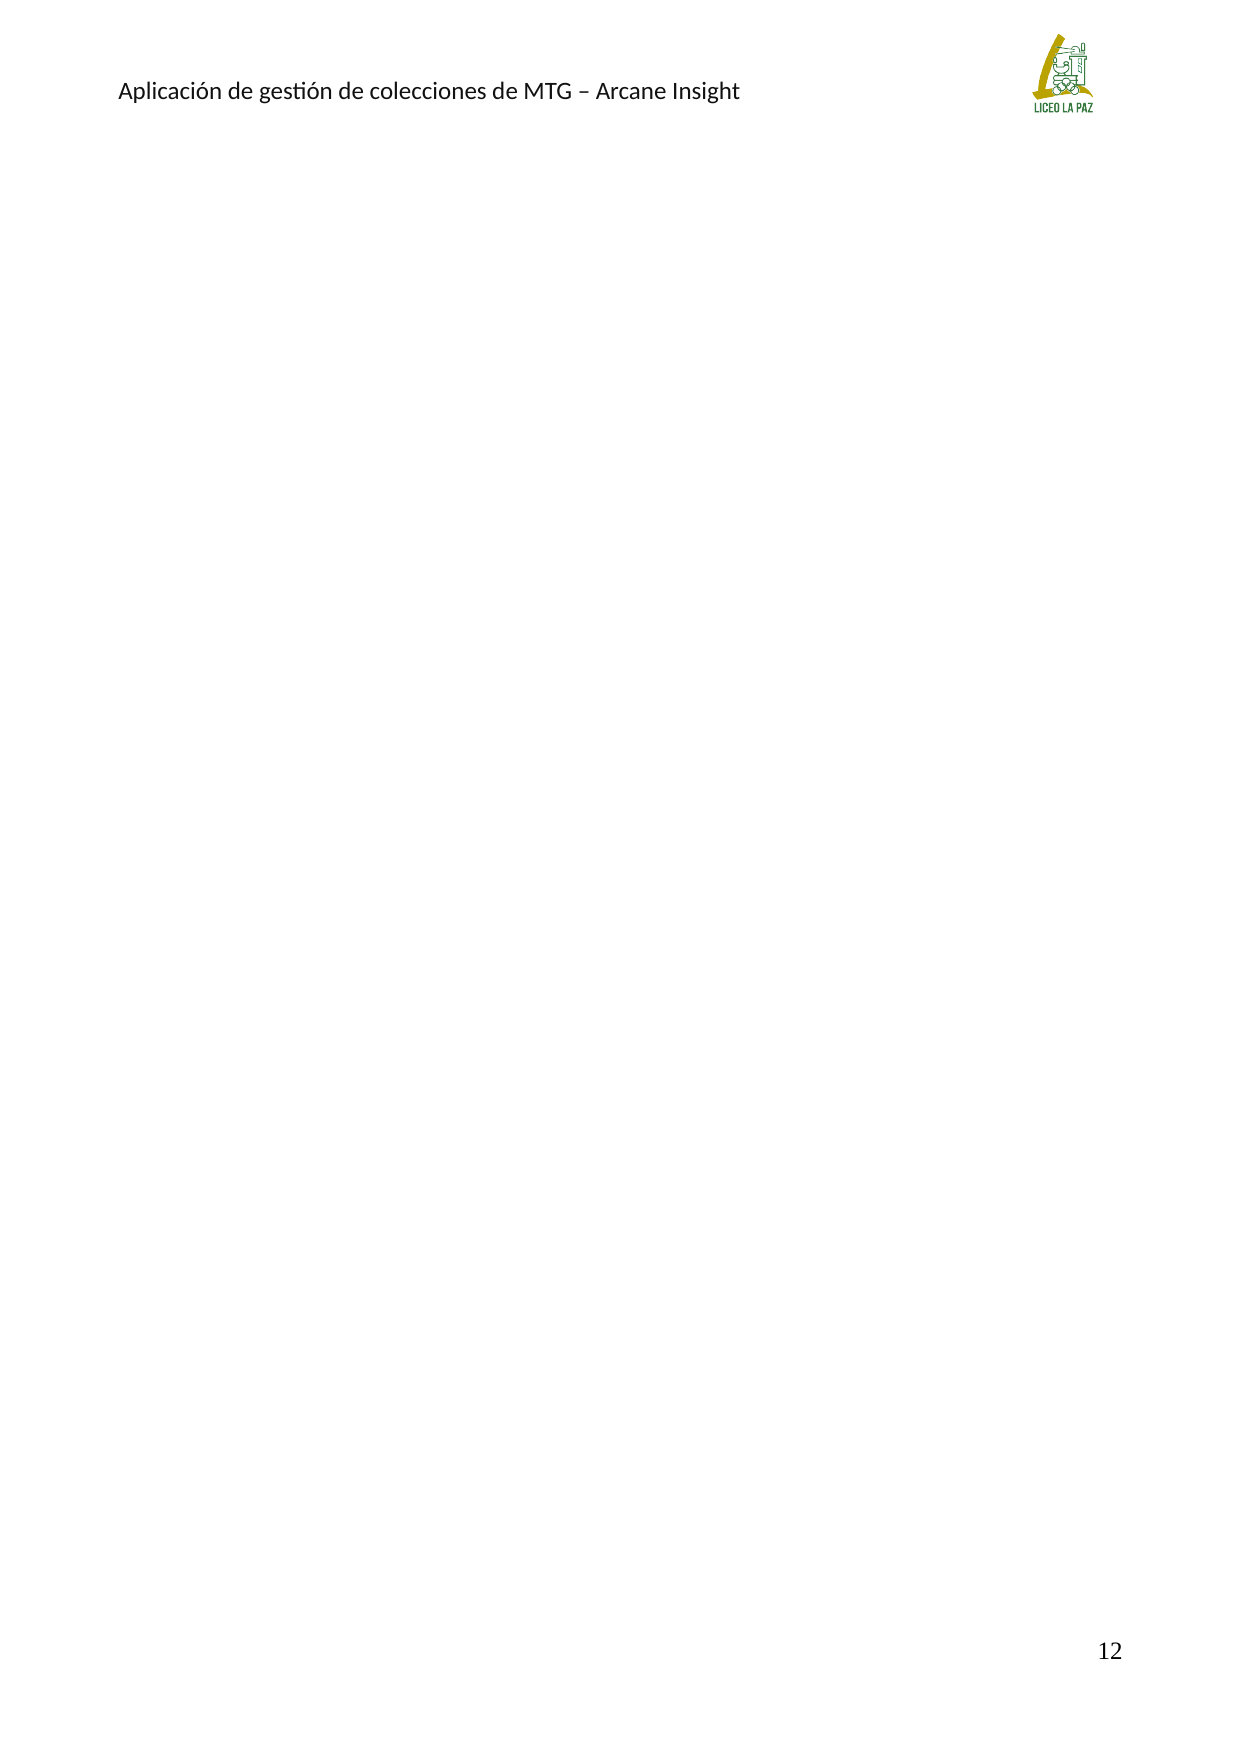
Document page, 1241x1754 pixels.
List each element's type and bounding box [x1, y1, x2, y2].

picture [1025, 26, 1100, 121]
